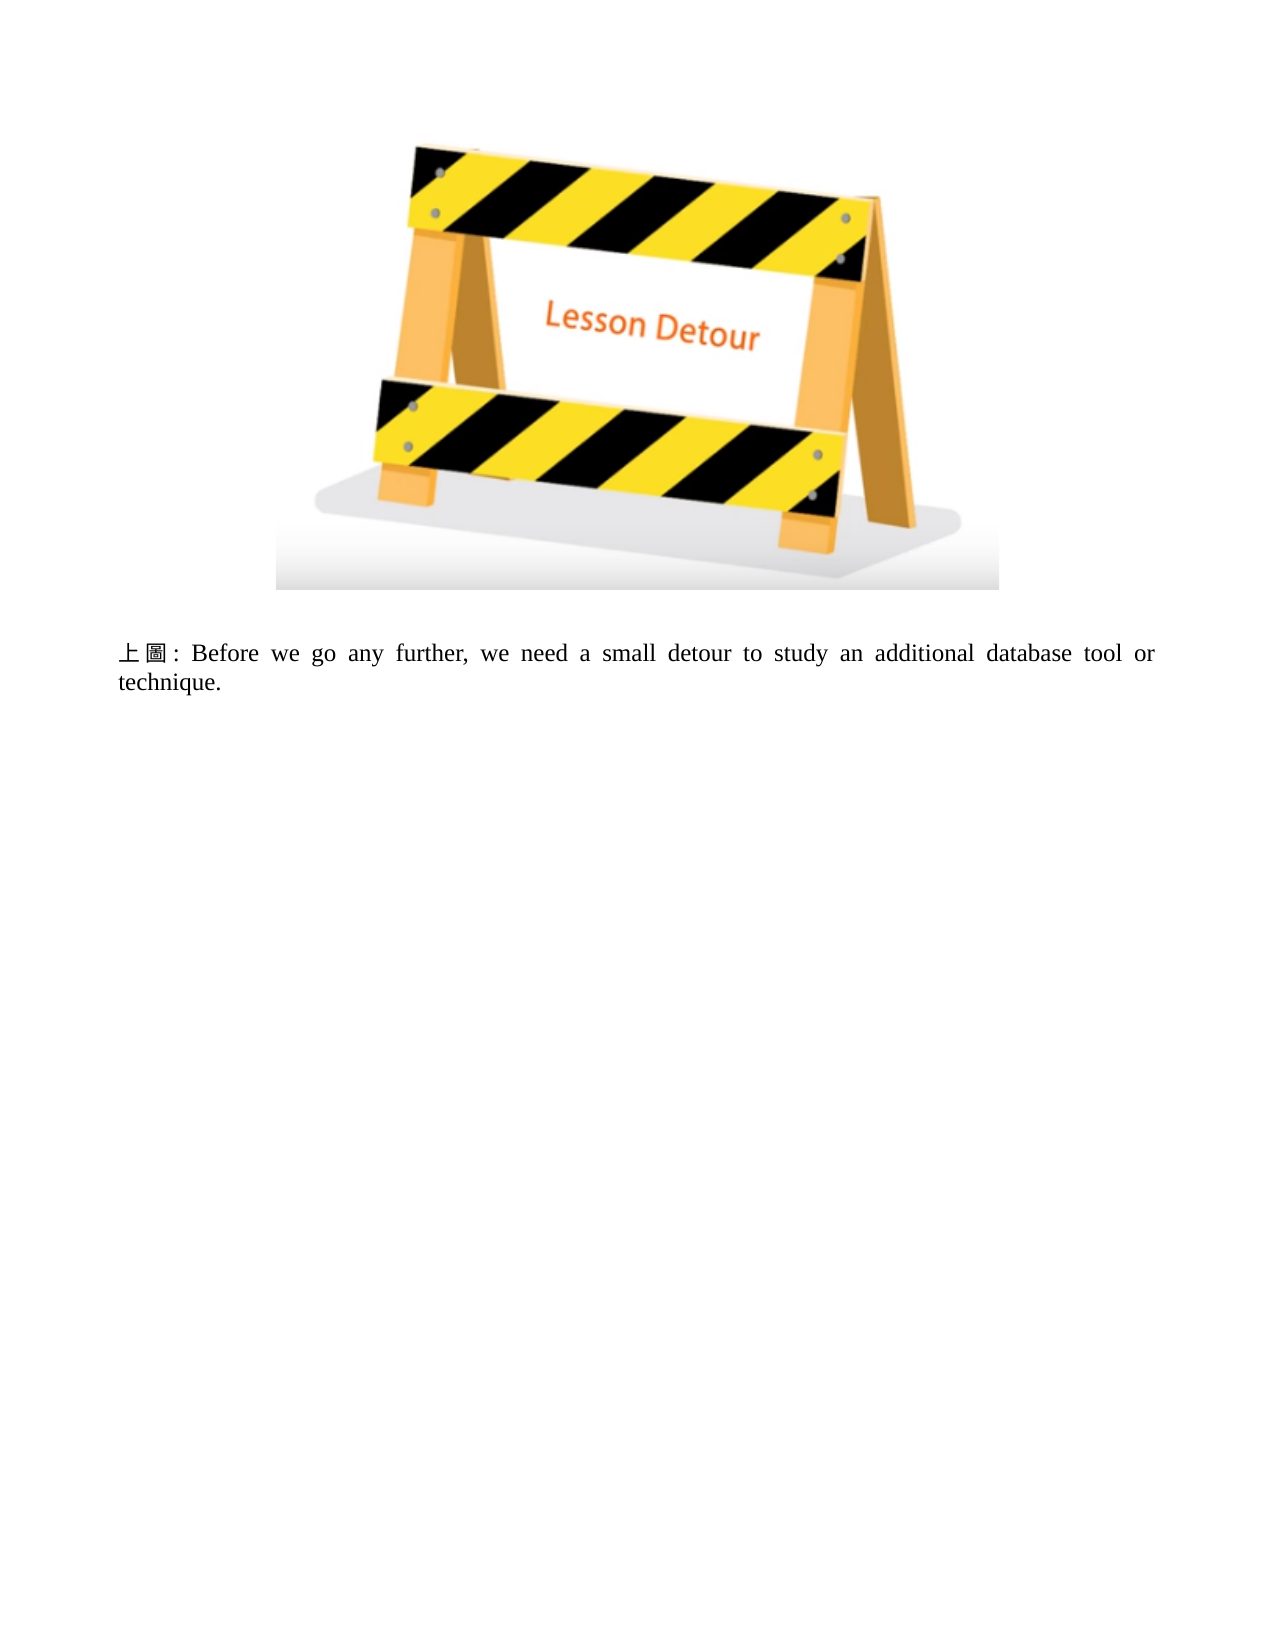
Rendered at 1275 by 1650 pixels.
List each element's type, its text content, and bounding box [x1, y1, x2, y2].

picture [275, 118, 1000, 590]
text 上圖: Before we go any further, we need a small detour to study an additional database tool or technique. [118, 636, 1157, 696]
